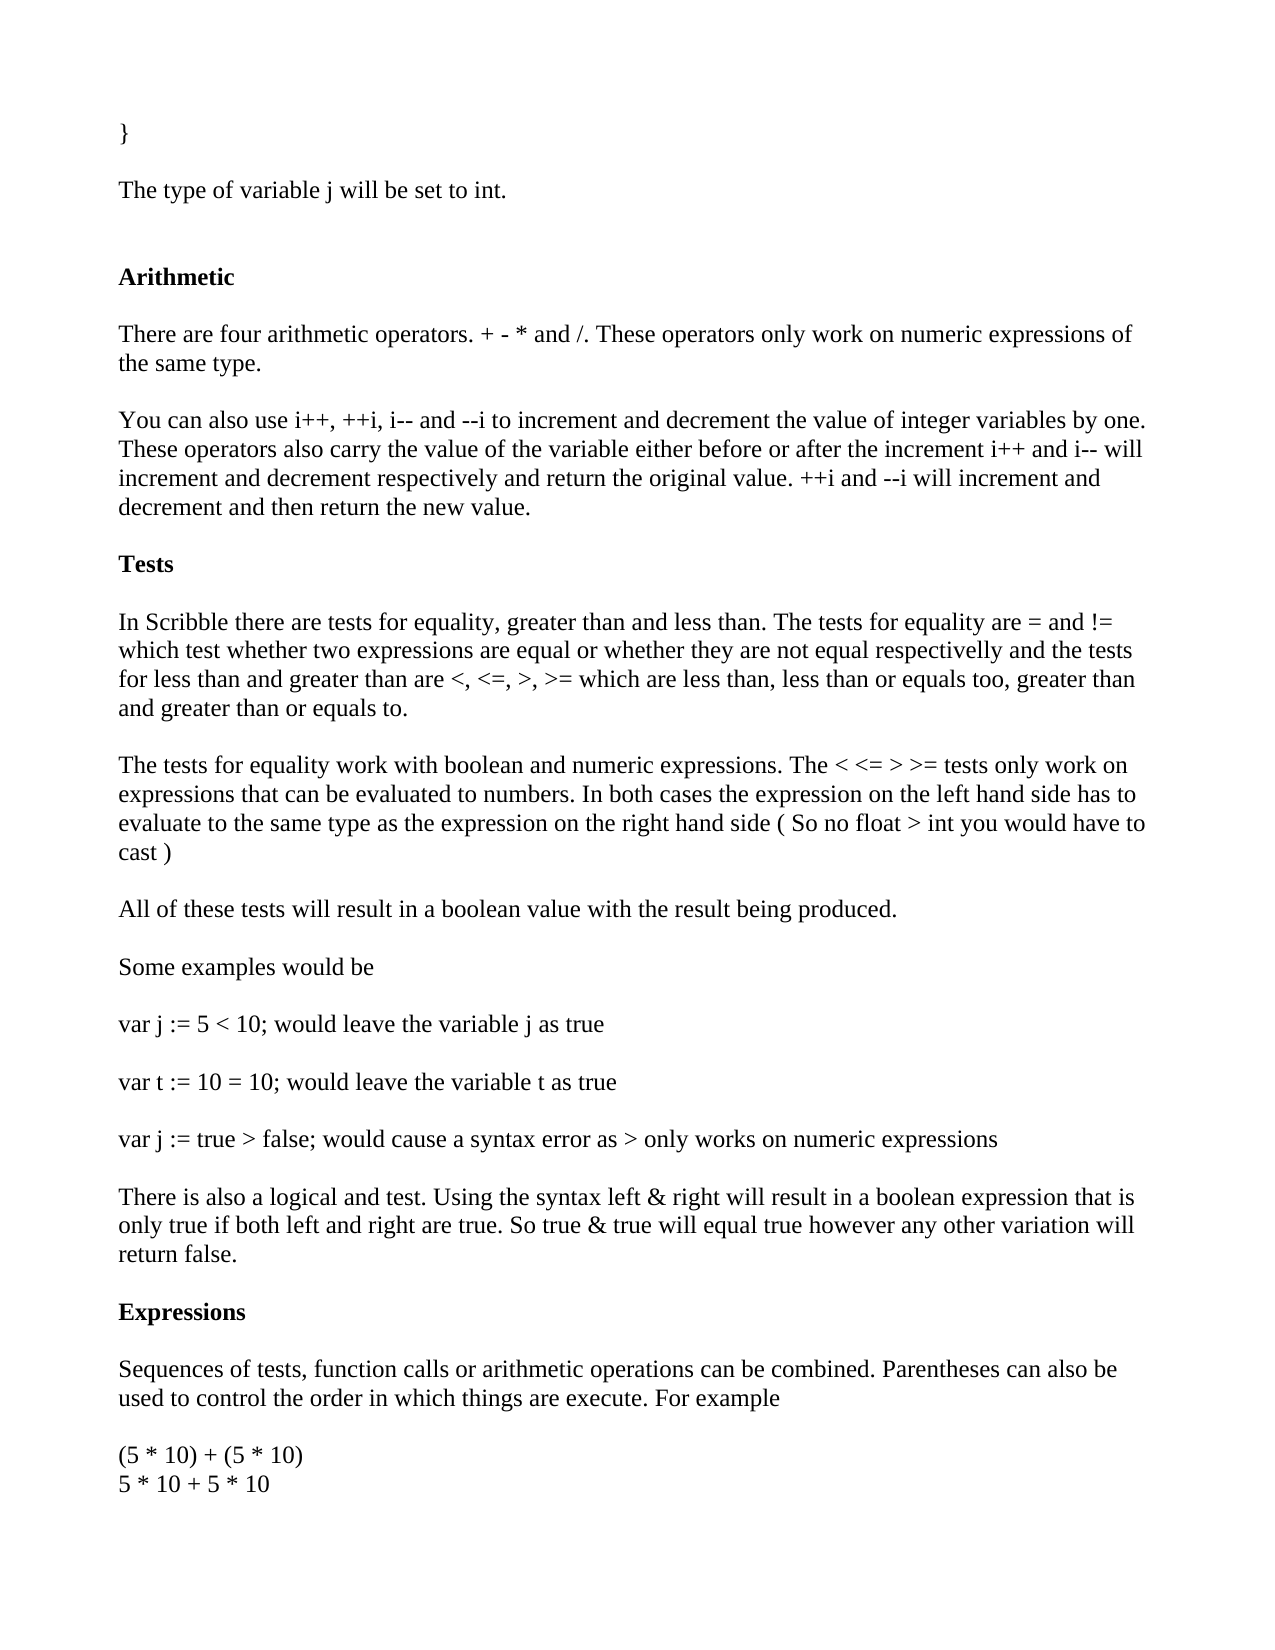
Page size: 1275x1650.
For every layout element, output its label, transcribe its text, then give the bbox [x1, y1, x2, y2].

text var t := 10 = 10; would leave the variable t as true [118, 1067, 1157, 1096]
text The tests for equality work with boolean and numeric expressions. The < <= > >= tests only work on expressions that can be evaluated to numbers. In both cases the expression on the left hand side has to evaluate to the same type as the expression on the right hand side ( So no float > int you would have to cast ) [118, 751, 1157, 866]
text Sequences of tests, function calls or arithmetic operations can be combined. Parentheses can also be used to control the order in which things are execute. For example [118, 1354, 1157, 1412]
text Tests [118, 549, 1157, 578]
text 5 * 10 + 5 * 10 [118, 1469, 1157, 1498]
text Expressions [118, 1297, 1157, 1326]
text In Scribble there are tests for equality, greater than and less than. The tests for equality are = and != which test whether two expressions are equal or whether they are not equal respectivelly and the tests for less than and greater than are <, <=, >, >= which are less than, less than or equals too, greater than and greater than or equals to. [118, 607, 1157, 722]
text var j := 5 < 10; would leave the variable j as true [118, 1009, 1157, 1038]
text Arithmetic [118, 262, 1157, 291]
text Some examples would be [118, 952, 1157, 981]
text There is also a logical and test. Using the syntax left & right will result in a boolean expression that is only true if both left and right are true. So true & true will equal true however any other variation will return false. [118, 1182, 1157, 1268]
text } [118, 118, 1157, 147]
text All of these tests will result in a boolean value with the result being produced. [118, 894, 1157, 923]
text The type of variable j will be set to int. [118, 176, 1157, 204]
text There are four arithmetic operators. + - * and /. These operators only work on numeric expressions of the same type. [118, 319, 1157, 377]
text var j := true > false; would cause a syntax error as > only works on numeric expressions [118, 1124, 1157, 1153]
text (5 * 10) + (5 * 10) [118, 1441, 1157, 1469]
text You can also use i++, ++i, i-- and --i to increment and decrement the value of integer variables by one. These operators also carry the value of the variable either before or after the increment i++ and i-- will increment and decrement respectively and return the original value. ++i and --i will increment and decrement and then return the new value. [118, 406, 1157, 521]
